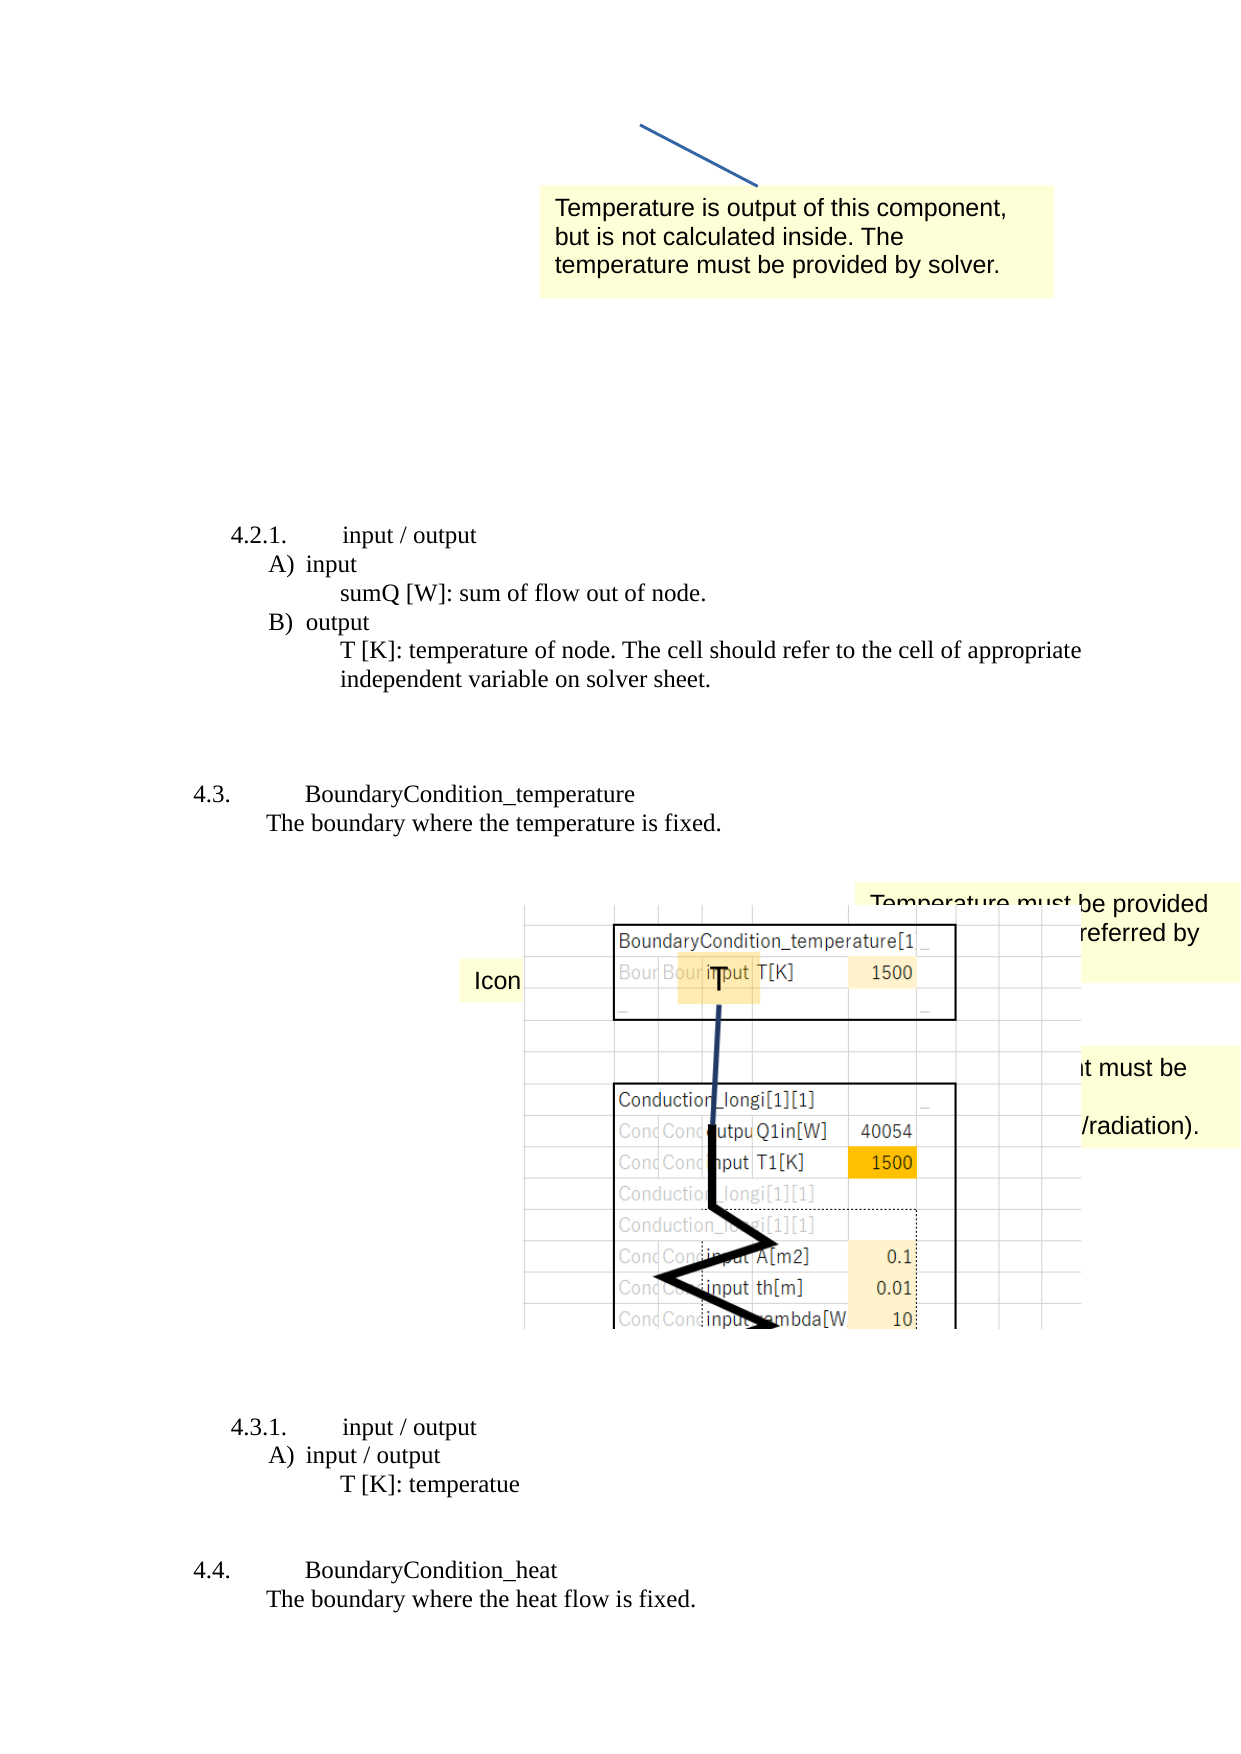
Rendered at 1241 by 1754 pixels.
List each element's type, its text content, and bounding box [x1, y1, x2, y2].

list input / output [231, 521, 1122, 549]
picture [522, 905, 1082, 1329]
list input [268, 549, 1122, 578]
text sumQ [W]: sum of flow out of node. [340, 578, 1122, 607]
list BoundaryCondition_temperature [193, 779, 1122, 808]
text The boundary where the heat flow is fixed. [266, 1584, 1122, 1613]
text The boundary where the temperature is fixed. [266, 808, 1122, 837]
text T [K]: temperature of node. The cell should refer to the cell of appropriate independent variable on solver sheet. [340, 636, 1122, 693]
list output [268, 607, 1122, 636]
text T [K]: temperatue [340, 1469, 1122, 1498]
list input / output [268, 1441, 1122, 1469]
list input / output [231, 1412, 1122, 1441]
list BoundaryCondition_heat [193, 1556, 1122, 1584]
